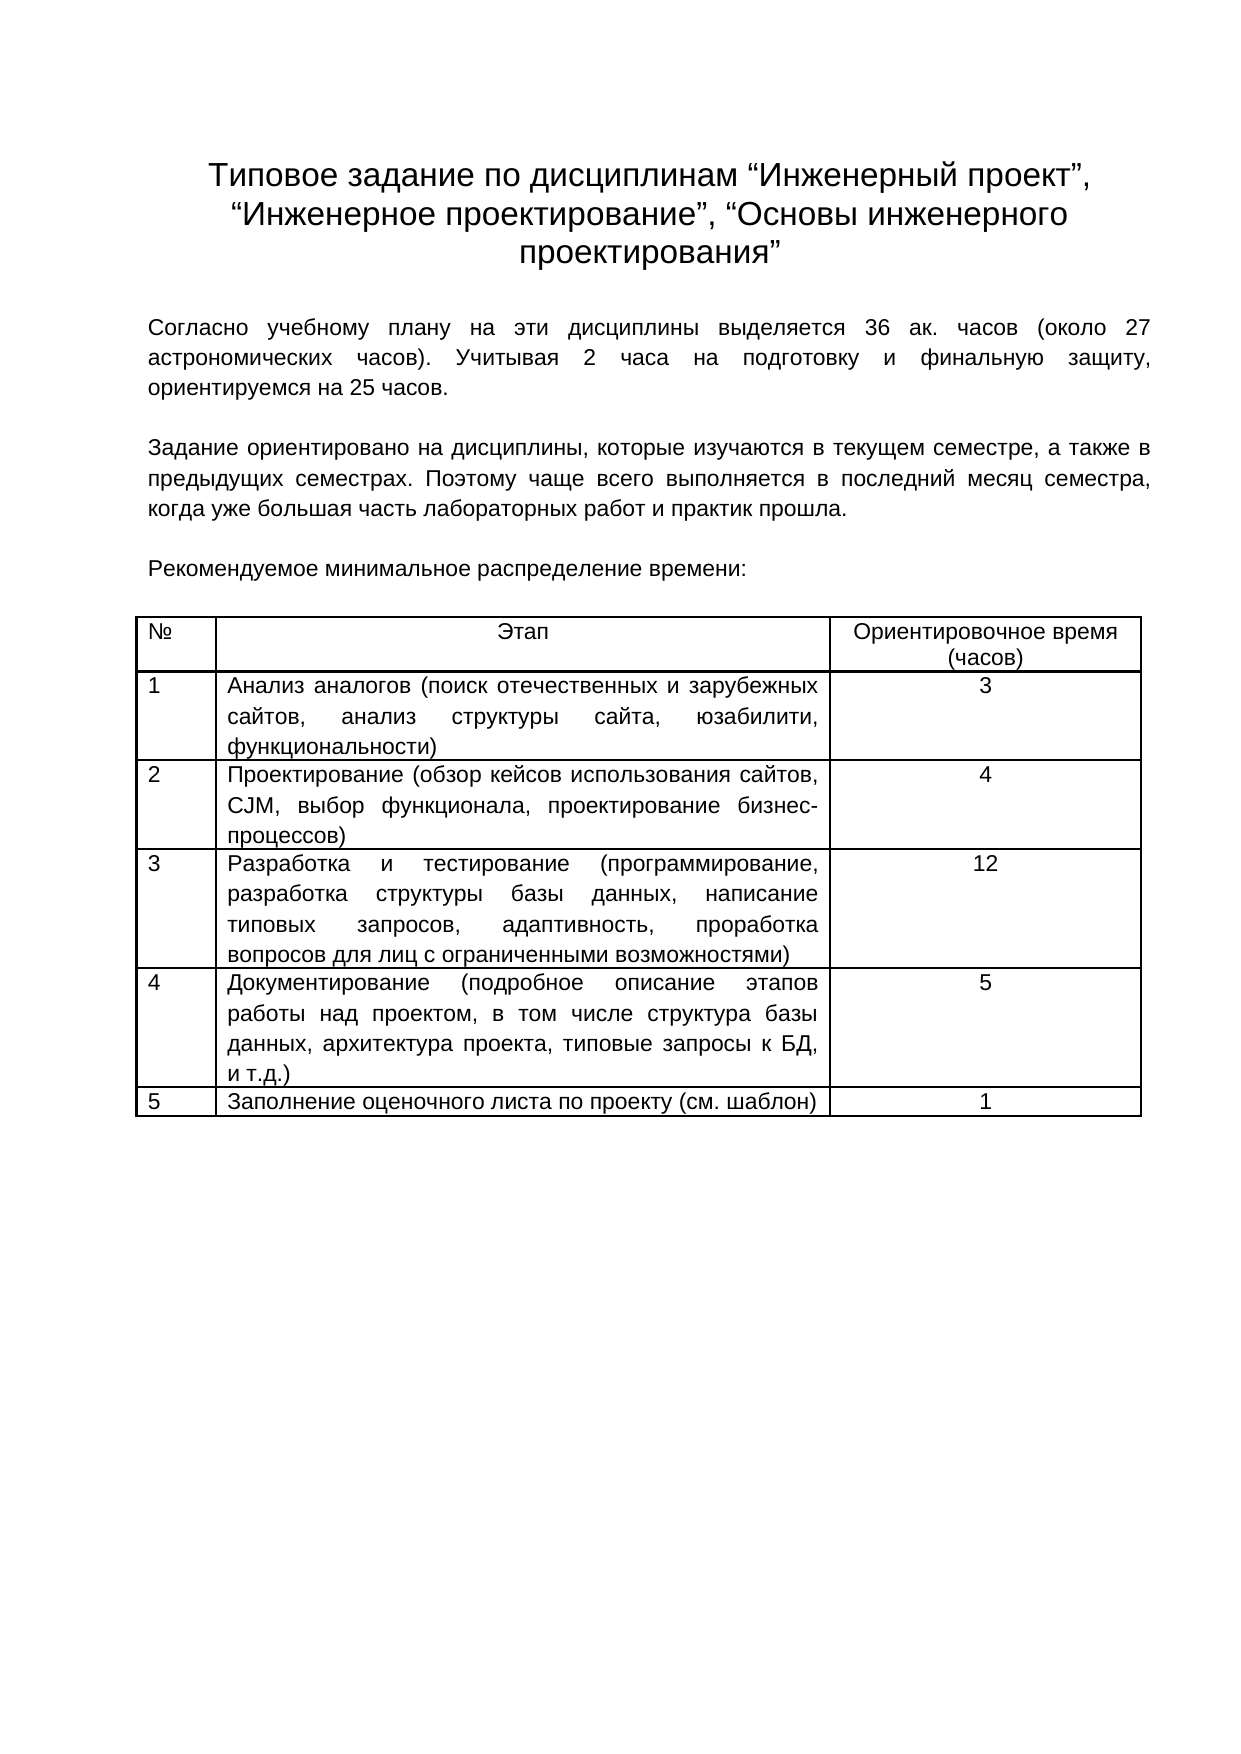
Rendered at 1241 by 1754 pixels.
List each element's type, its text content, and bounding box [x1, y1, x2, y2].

table_cell 3 [831, 673, 1140, 759]
table_cell Заполнение оценочного листа по проекту (см. шаблон) [217, 1088, 829, 1115]
table_cell Разработка и тестирование (программирование, разработка структуры базы данных, написание типовых запросов, адаптивность, проработка вопросов для лиц с ограниченными возможностями) [217, 850, 829, 967]
table_cell Анализ аналогов (поиск отечественных и зарубежных сайтов, анализ структуры сайта, юзабилити, функциональности) [217, 673, 829, 759]
table_cell 1 [138, 673, 215, 759]
table_cell 5 [204, 1088, 215, 1115]
table_cell 4 [138, 969, 215, 1086]
text Согласно учебному плану на эти дисциплины выделяется 36 ак. часов (около 27 астрономических часов). Учитывая 2 часа на подготовку и финальную защиту, ориентируемся на 25 часов. [148, 313, 1152, 400]
text Задание ориентировано на дисциплины, которые изучаются в текущем семестре, а также в предыдущих семестрах. Поэтому чаще всего выполняется в последний месяц семестра, когда уже большая часть лабораторных работ и практик прошла. [148, 434, 1152, 521]
table_cell 4 [831, 761, 1140, 848]
subtitle Типовое задание по дисциплинам “Инженерный проект”, “Инженерное проектирование”, “Основы инженерного проектирования” [148, 156, 1152, 271]
table_cell 5 [831, 969, 1140, 1086]
table_header № [138, 618, 215, 670]
text Рекомендуемое минимальное распределение времени: [148, 555, 1152, 582]
table_cell 1 [831, 1088, 841, 1115]
table_cell 3 [138, 850, 215, 967]
table_cell 12 [831, 850, 1140, 967]
table_cell Проектирование (обзор кейсов использования сайтов, CJM, выбор функционала, проектирование бизнес-процессов) [217, 761, 829, 848]
table_cell 1 [1130, 1088, 1140, 1115]
table_cell 5 [138, 1088, 148, 1115]
table_cell 2 [138, 761, 215, 848]
table_cell Документирование (подробное описание этапов работы над проектом, в том числе структура базы данных, архитектура проекта, типовые запросы к БД, и т.д.) [217, 969, 829, 1086]
table_header Этап [217, 618, 829, 670]
